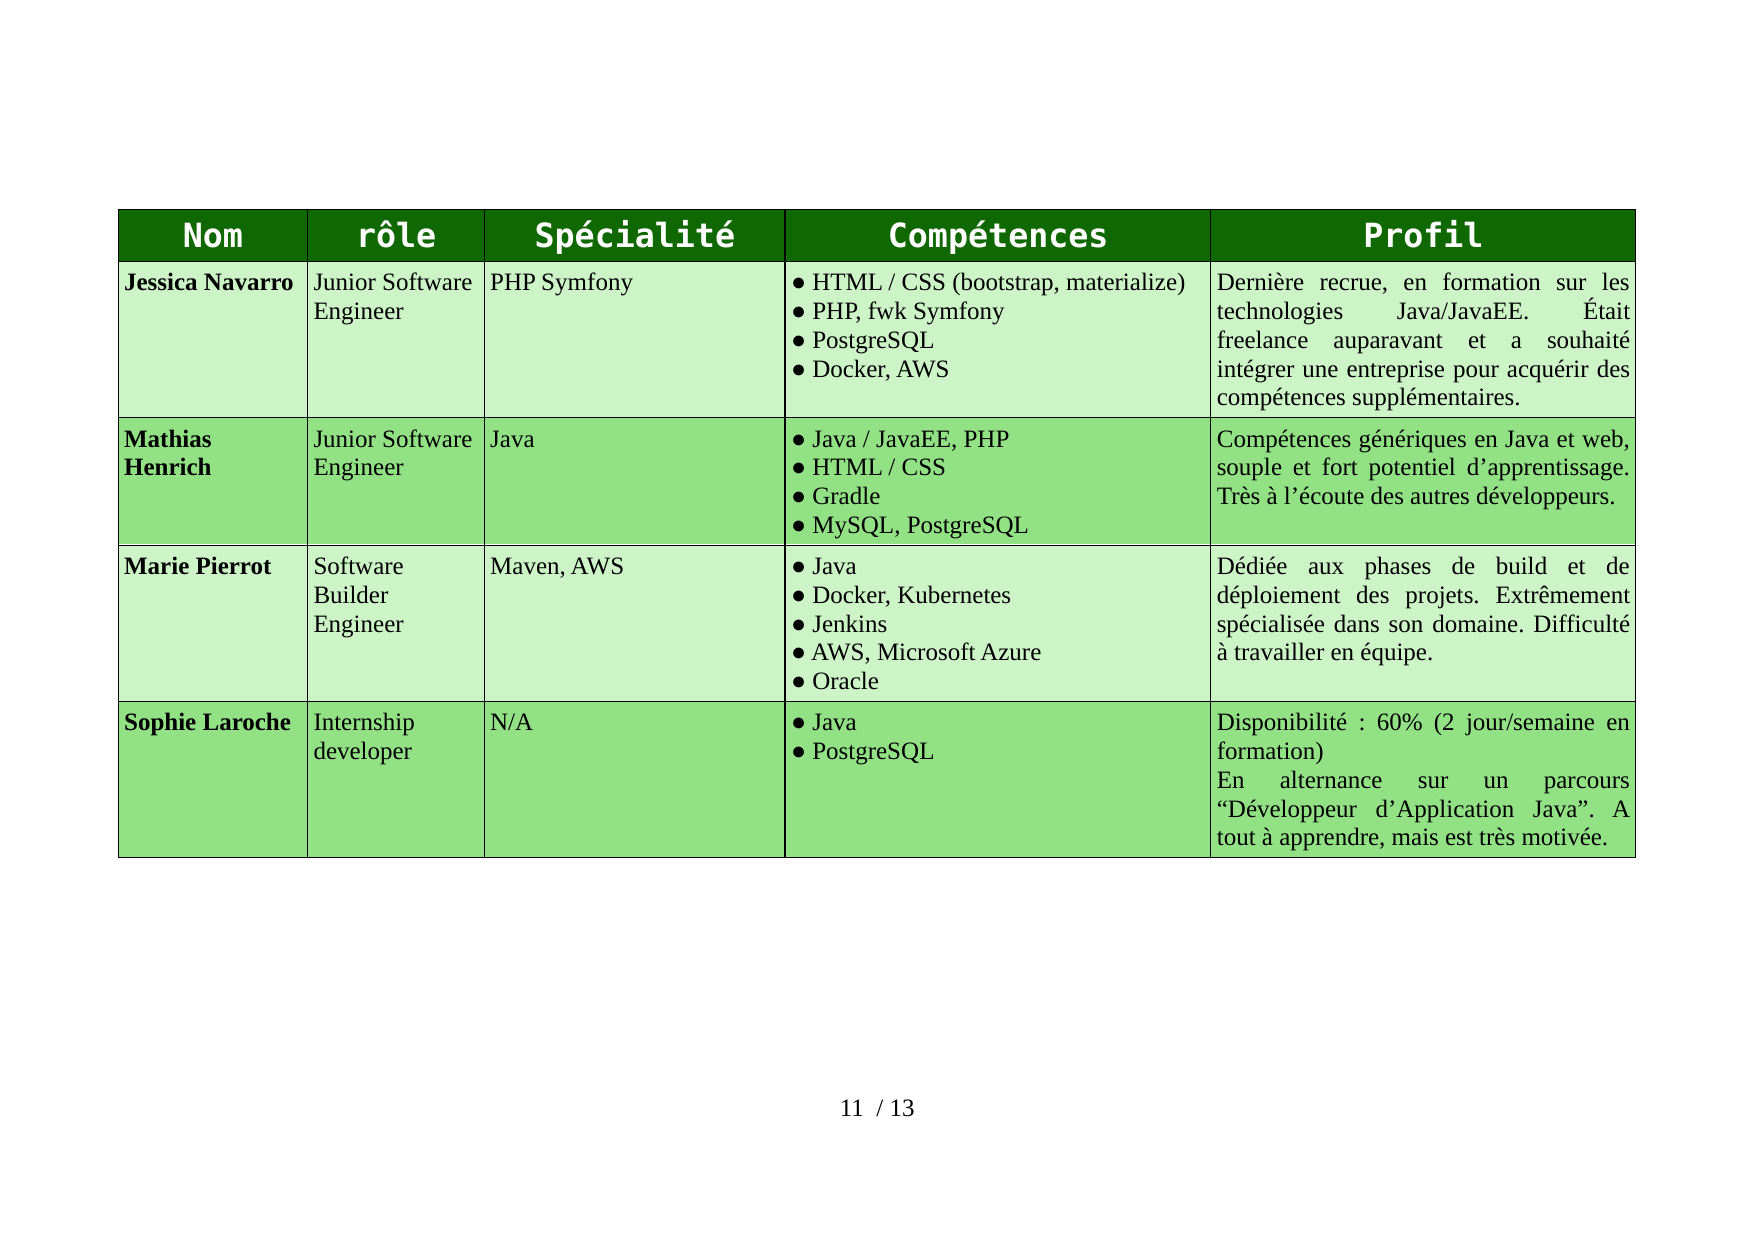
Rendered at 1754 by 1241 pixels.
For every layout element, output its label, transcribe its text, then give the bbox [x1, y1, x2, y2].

table_header rôle [308, 210, 484, 261]
table_cell Junior Software Engineer [308, 418, 484, 544]
table_cell Marie Pierrot [119, 546, 307, 701]
table_cell Jessica Navarro [119, 262, 307, 417]
table_cell ● Java ● Docker, Kubernetes ● Jenkins ● AWS, Microsoft Azure ● Oracle [786, 546, 1210, 701]
table_cell Internship developer [308, 702, 484, 857]
table_cell Mathias Henrich [119, 418, 307, 544]
table_cell Dernière recrue, en formation sur les technologies Java/JavaEE. Était freelance auparavant et a souhaité intégrer une entreprise pour acquérir des compétences supplémentaires. [1211, 262, 1635, 417]
table_cell Sophie Laroche [119, 702, 307, 857]
table_header Profil [1211, 210, 1635, 261]
table_header Spécialité [485, 210, 784, 261]
table_cell ● Java / JavaEE, PHP ● HTML / CSS ● Gradle ● MySQL, PostgreSQL [786, 418, 1210, 544]
table_cell Maven, AWS [485, 546, 784, 701]
table_cell N/A [485, 702, 784, 857]
table_header Nom [119, 210, 307, 261]
table_cell PHP Symfony [485, 262, 784, 417]
table_cell Compétences génériques en Java et web, souple et fort potentiel d’apprentissage. Très à l’écoute des autres développeurs. [1211, 418, 1635, 544]
table_cell ● Java ● PostgreSQL [786, 702, 1210, 857]
table_cell Dédiée aux phases de build et de déploiement des projets. Extrêmement spécialisée dans son domaine. Difficulté à travailler en équipe. [1211, 546, 1635, 701]
table_cell Software Builder Engineer [308, 546, 484, 701]
table_cell Disponibilité : 60% (2 jour/semaine en formation) En alternance sur un parcours “Développeur d’Application Java”. A tout à apprendre, mais est très motivée. [1211, 702, 1635, 857]
table_cell Java [485, 418, 784, 544]
table_cell Junior Software Engineer [308, 262, 484, 417]
table_header Compétences [786, 210, 1210, 261]
table_cell ● HTML / CSS (bootstrap, materialize) ● PHP, fwk Symfony ● PostgreSQL ● Docker, AWS [786, 262, 1210, 417]
